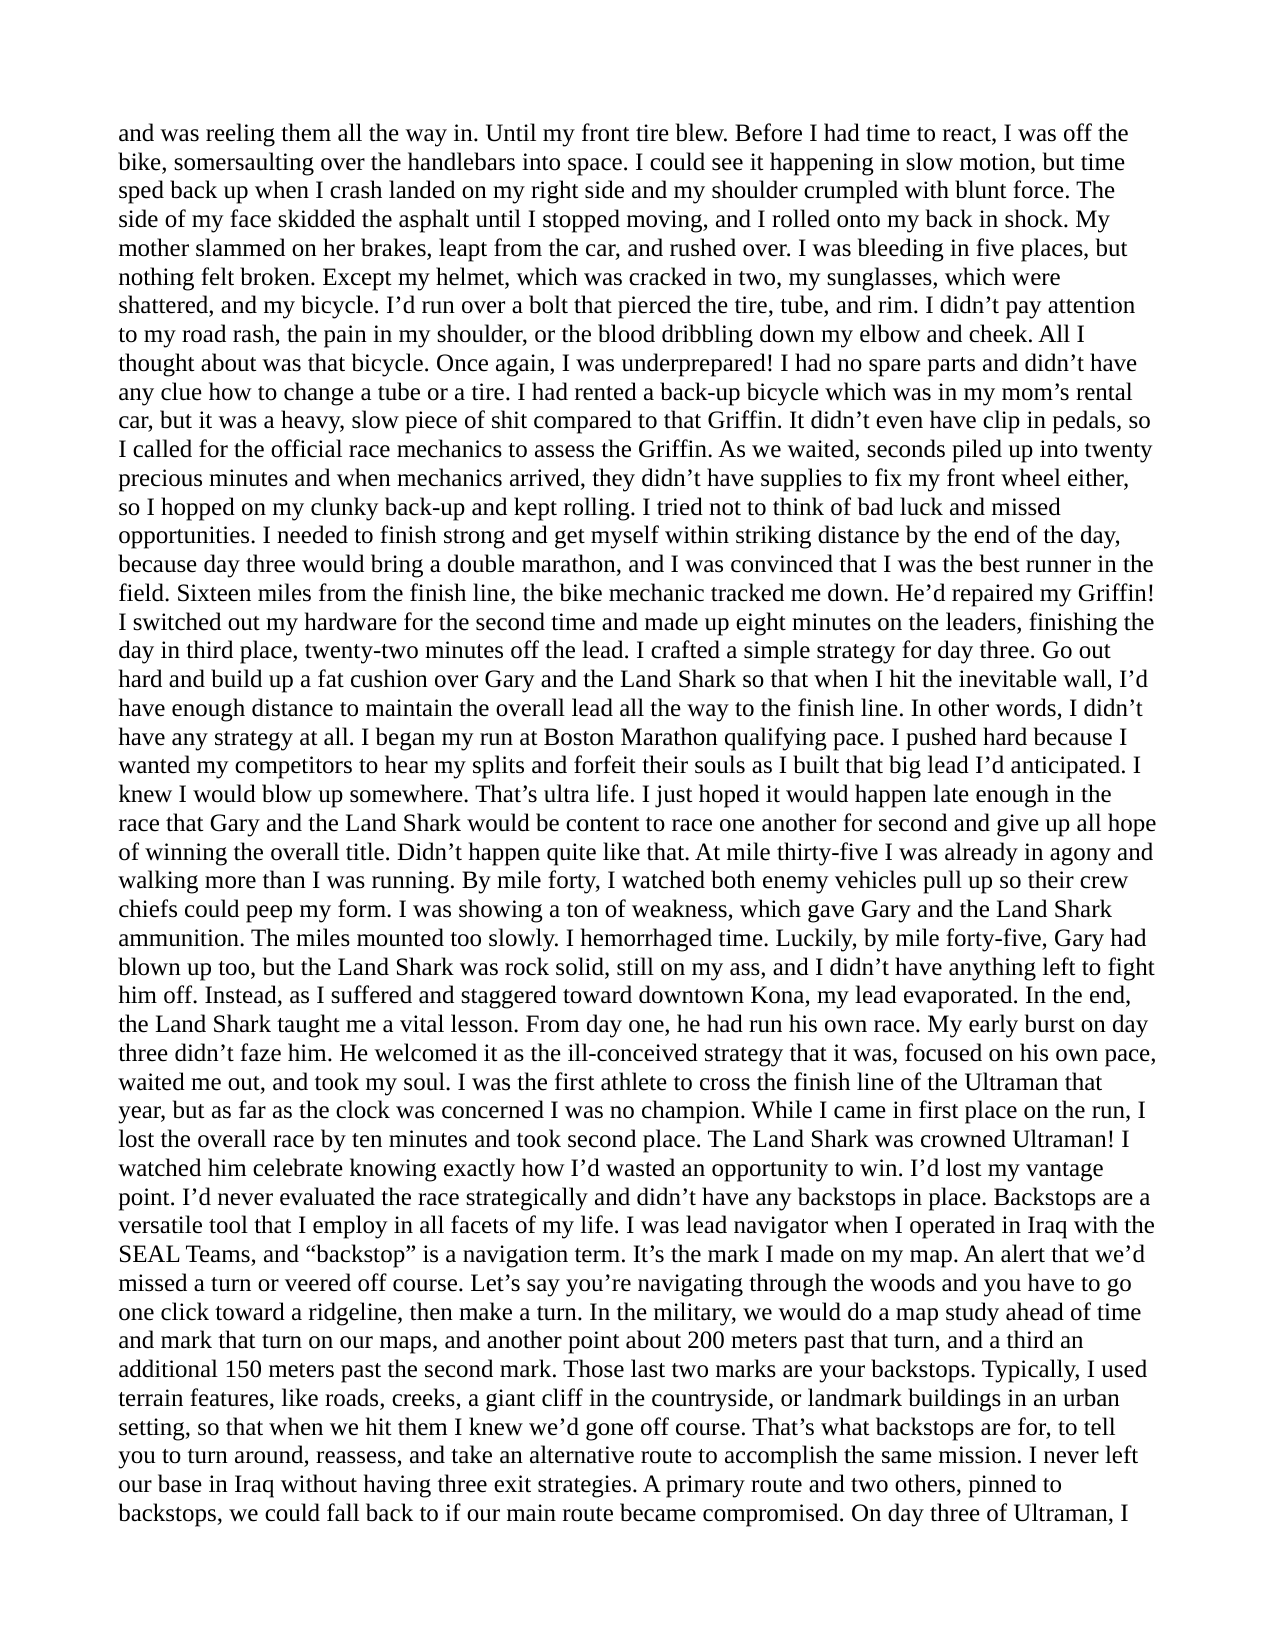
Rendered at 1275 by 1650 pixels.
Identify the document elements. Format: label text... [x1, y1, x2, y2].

text and was reeling them all the way in. Until my front tire blew. Before I had time to react, I was off the bike, somersaulting over the handlebars into space. I could see it happening in slow motion, but time sped back up when I crash landed on my right side and my shoulder crumpled with blunt force. The side of my face skidded the asphalt until I stopped moving, and I rolled onto my back in shock. My mother slammed on her brakes, leapt from the car, and rushed over. I was bleeding in five places, but nothing felt broken. Except my helmet, which was cracked in two, my sunglasses, which were shattered, and my bicycle. I’d run over a bolt that pierced the tire, tube, and rim. I didn’t pay attention to my road rash, the pain in my shoulder, or the blood dribbling down my elbow and cheek. All I thought about was that bicycle. Once again, I was underprepared! I had no spare parts and didn’t have any clue how to change a tube or a tire. I had rented a back-up bicycle which was in my mom’s rental car, but it was a heavy, slow piece of shit compared to that Griffin. It didn’t even have clip in pedals, so I called for the official race mechanics to assess the Griffin. As we waited, seconds piled up into twenty precious minutes and when mechanics arrived, they didn’t have supplies to fix my front wheel either, so I hopped on my clunky back-up and kept rolling. I tried not to think of bad luck and missed opportunities. I needed to finish strong and get myself within striking distance by the end of the day, because day three would bring a double marathon, and I was convinced that I was the best runner in the field. Sixteen miles from the finish line, the bike mechanic tracked me down. He’d repaired my Griffin! I switched out my hardware for the second time and made up eight minutes on the leaders, finishing the day in third place, twenty-two minutes off the lead. I crafted a simple strategy for day three. Go out hard and build up a fat cushion over Gary and the Land Shark so that when I hit the inevitable wall, I’d have enough distance to maintain the overall lead all the way to the finish line. In other words, I didn’t have any strategy at all. I began my run at Boston Marathon qualifying pace. I pushed hard because I wanted my competitors to hear my splits and forfeit their souls as I built that big lead I’d anticipated. I knew I would blow up somewhere. That’s ultra life. I just hoped it would happen late enough in the race that Gary and the Land Shark would be content to race one another for second and give up all hope of winning the overall title. Didn’t happen quite like that. At mile thirty-five I was already in agony and walking more than I was running. By mile forty, I watched both enemy vehicles pull up so their crew chiefs could peep my form. I was showing a ton of weakness, which gave Gary and the Land Shark ammunition. The miles mounted too slowly. I hemorrhaged time. Luckily, by mile forty-five, Gary had blown up too, but the Land Shark was rock solid, still on my ass, and I didn’t have anything left to fight him off. Instead, as I suffered and staggered toward downtown Kona, my lead evaporated. In the end, the Land Shark taught me a vital lesson. From day one, he had run his own race. My early burst on day three didn’t faze him. He welcomed it as the ill-conceived strategy that it was, focused on his own pace, waited me out, and took my soul. I was the first athlete to cross the finish line of the Ultraman that year, but as far as the clock was concerned I was no champion. While I came in first place on the run, I lost the overall race by ten minutes and took second place. The Land Shark was crowned Ultraman! I watched him celebrate knowing exactly how I’d wasted an opportunity to win. I’d lost my vantage point. I’d never evaluated the race strategically and didn’t have any backstops in place. Backstops are a versatile tool that I employ in all facets of my life. I was lead navigator when I operated in Iraq with the SEAL Teams, and “backstop” is a navigation term. It’s the mark I made on my map. An alert that we’d missed a turn or veered off course. Let’s say you’re navigating through the woods and you have to go one click toward a ridgeline, then make a turn. In the military, we would do a map study ahead of time and mark that turn on our maps, and another point about 200 meters past that turn, and a third an additional 150 meters past the second mark. Those last two marks are your backstops. Typically, I used terrain features, like roads, creeks, a giant cliff in the countryside, or landmark buildings in an urban setting, so that when we hit them I knew we’d gone off course. That’s what backstops are for, to tell you to turn around, reassess, and take an alternative route to accomplish the same mission. I never left our base in Iraq without having three exit strategies. A primary route and two others, pinned to backstops, we could fall back to if our main route became compromised. On day three of Ultraman, I [118, 118, 1157, 1527]
